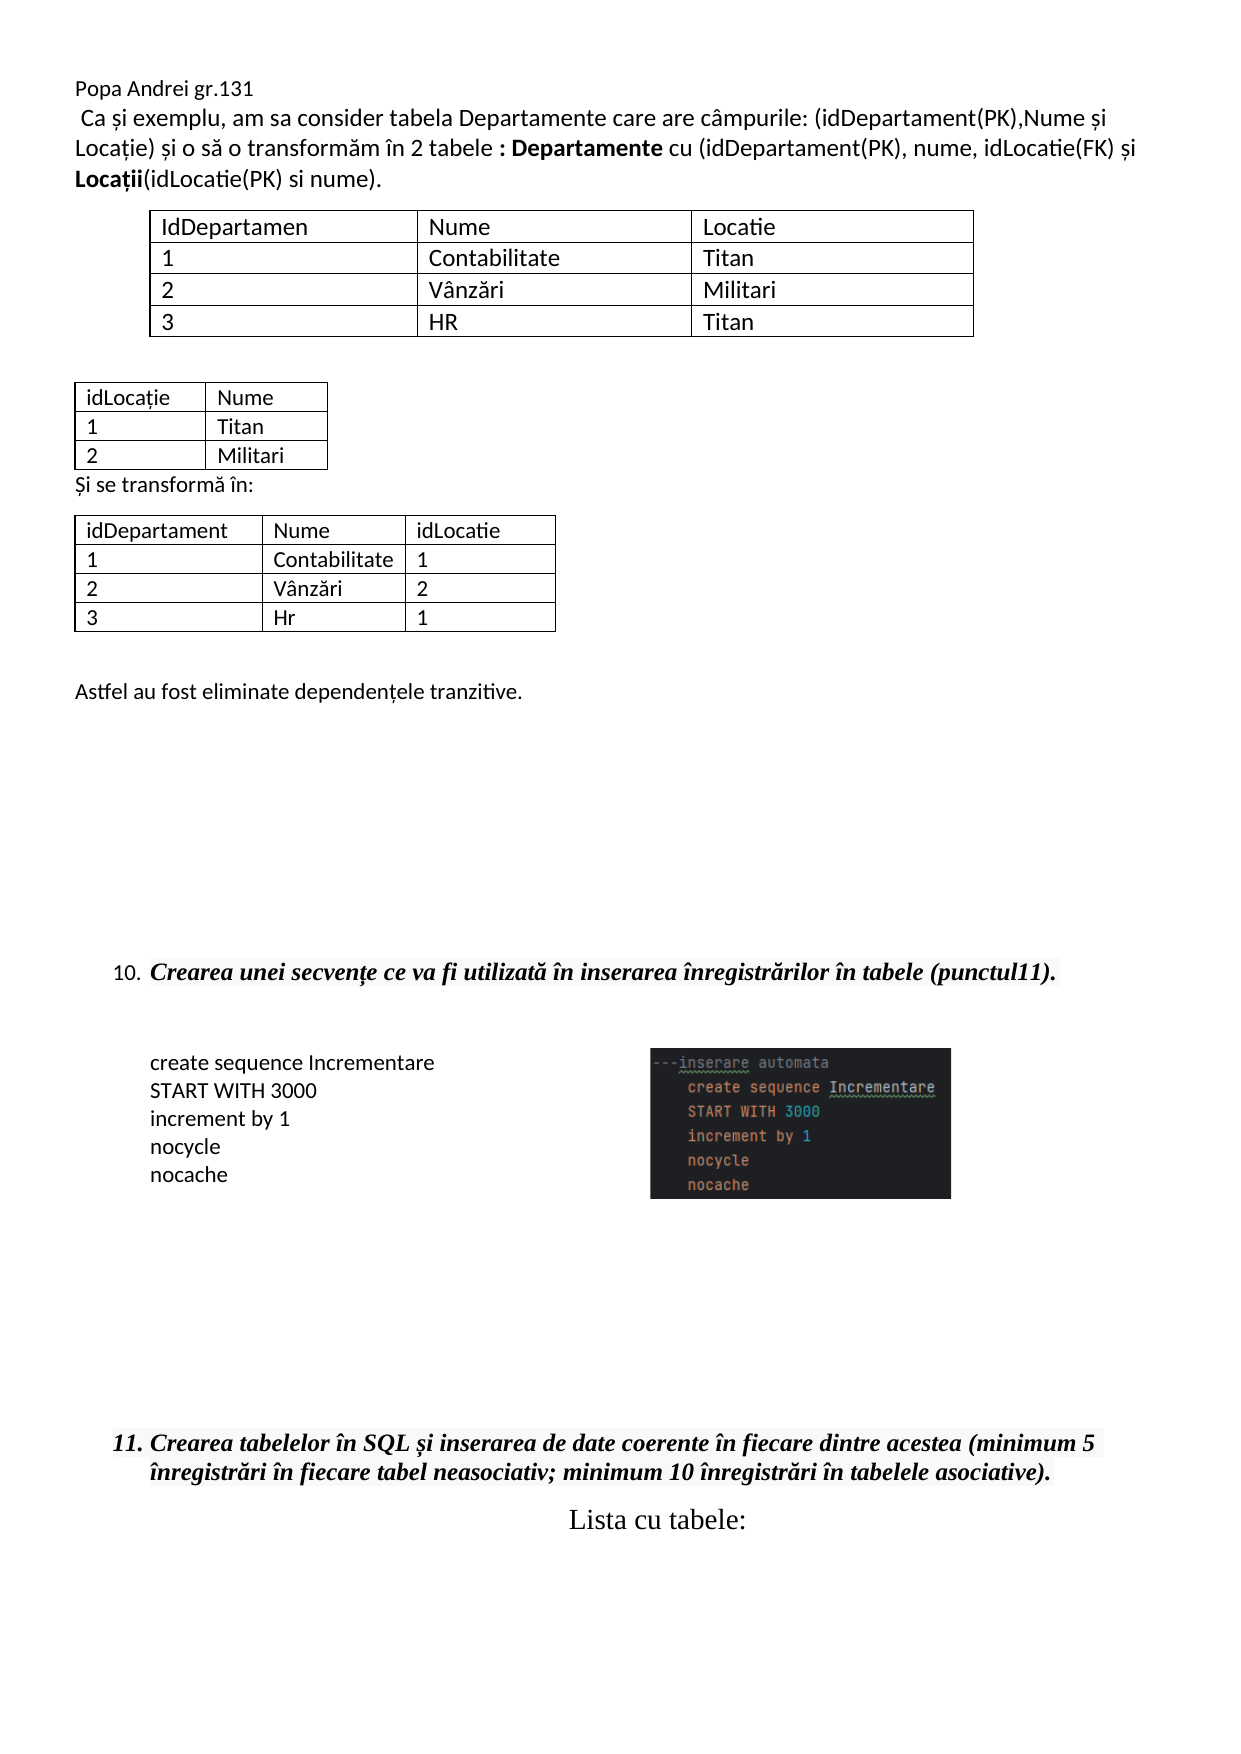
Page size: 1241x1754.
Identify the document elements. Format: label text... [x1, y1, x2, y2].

table_header idLocație [76, 383, 205, 411]
text Și se transformă în: [75, 470, 1165, 498]
table_cell Titan [692, 306, 973, 336]
table_cell Vânzări [418, 274, 691, 305]
table_header IdDepartamen [151, 211, 417, 242]
table_header Nume [206, 383, 327, 411]
table_cell 1 [406, 545, 555, 573]
table_cell Titan [692, 243, 973, 273]
table_cell Titan [206, 412, 327, 440]
table_cell Contabilitate [263, 545, 405, 573]
table_cell 2 [76, 574, 262, 602]
table_cell 1 [151, 243, 417, 273]
list Crearea unei secvențe ce va fi utilizată în inserarea înregistrărilor în tabele (punctul11). [112, 957, 1165, 987]
list Crearea tabelelor în SQL și inserarea de date coerente în fiecare dintre acestea (minimum 5 înregistrări în fiecare tabel neasociativ; minimum 10 înregistrări în tabelele asociative). [112, 1428, 1165, 1486]
table_cell Vânzări [263, 574, 405, 602]
table_header Nume [418, 211, 691, 242]
table_cell Hr [263, 603, 405, 631]
table_cell Contabilitate [418, 243, 691, 273]
table_cell 1 [406, 603, 555, 631]
table_header Nume [263, 516, 405, 544]
table_cell HR [418, 306, 691, 336]
table_header Locatie [692, 211, 973, 242]
table_cell 2 [76, 441, 205, 469]
table_cell 3 [151, 306, 417, 336]
list [952, 1048, 1165, 1188]
list Lista cu tabele: [150, 1502, 1165, 1536]
list create sequence Incrementare START WITH 3000 increment by 1 nocycle nocache [150, 1048, 650, 1188]
table_header idLocatie [406, 516, 555, 544]
table_cell 1 [76, 412, 205, 440]
table_cell 1 [76, 545, 262, 573]
text Ca și exemplu, am sa consider tabela Departamente care are câmpurile: (idDepartament(PK),Nume și Locație) și o să o transformăm în 2 tabele : Departamente cu (idDepartament(PK), nume, idLocatie(FK) și Locații(idLocatie(PK) si nume). [75, 102, 1165, 193]
table_header idDepartament [76, 516, 262, 544]
text Astfel au fost eliminate dependențele tranzitive. [75, 677, 1165, 705]
table_cell 2 [151, 274, 417, 305]
table_cell Militari [206, 441, 327, 469]
table_cell 2 [406, 574, 555, 602]
table_cell 3 [76, 603, 262, 631]
table_cell Militari [692, 274, 973, 305]
